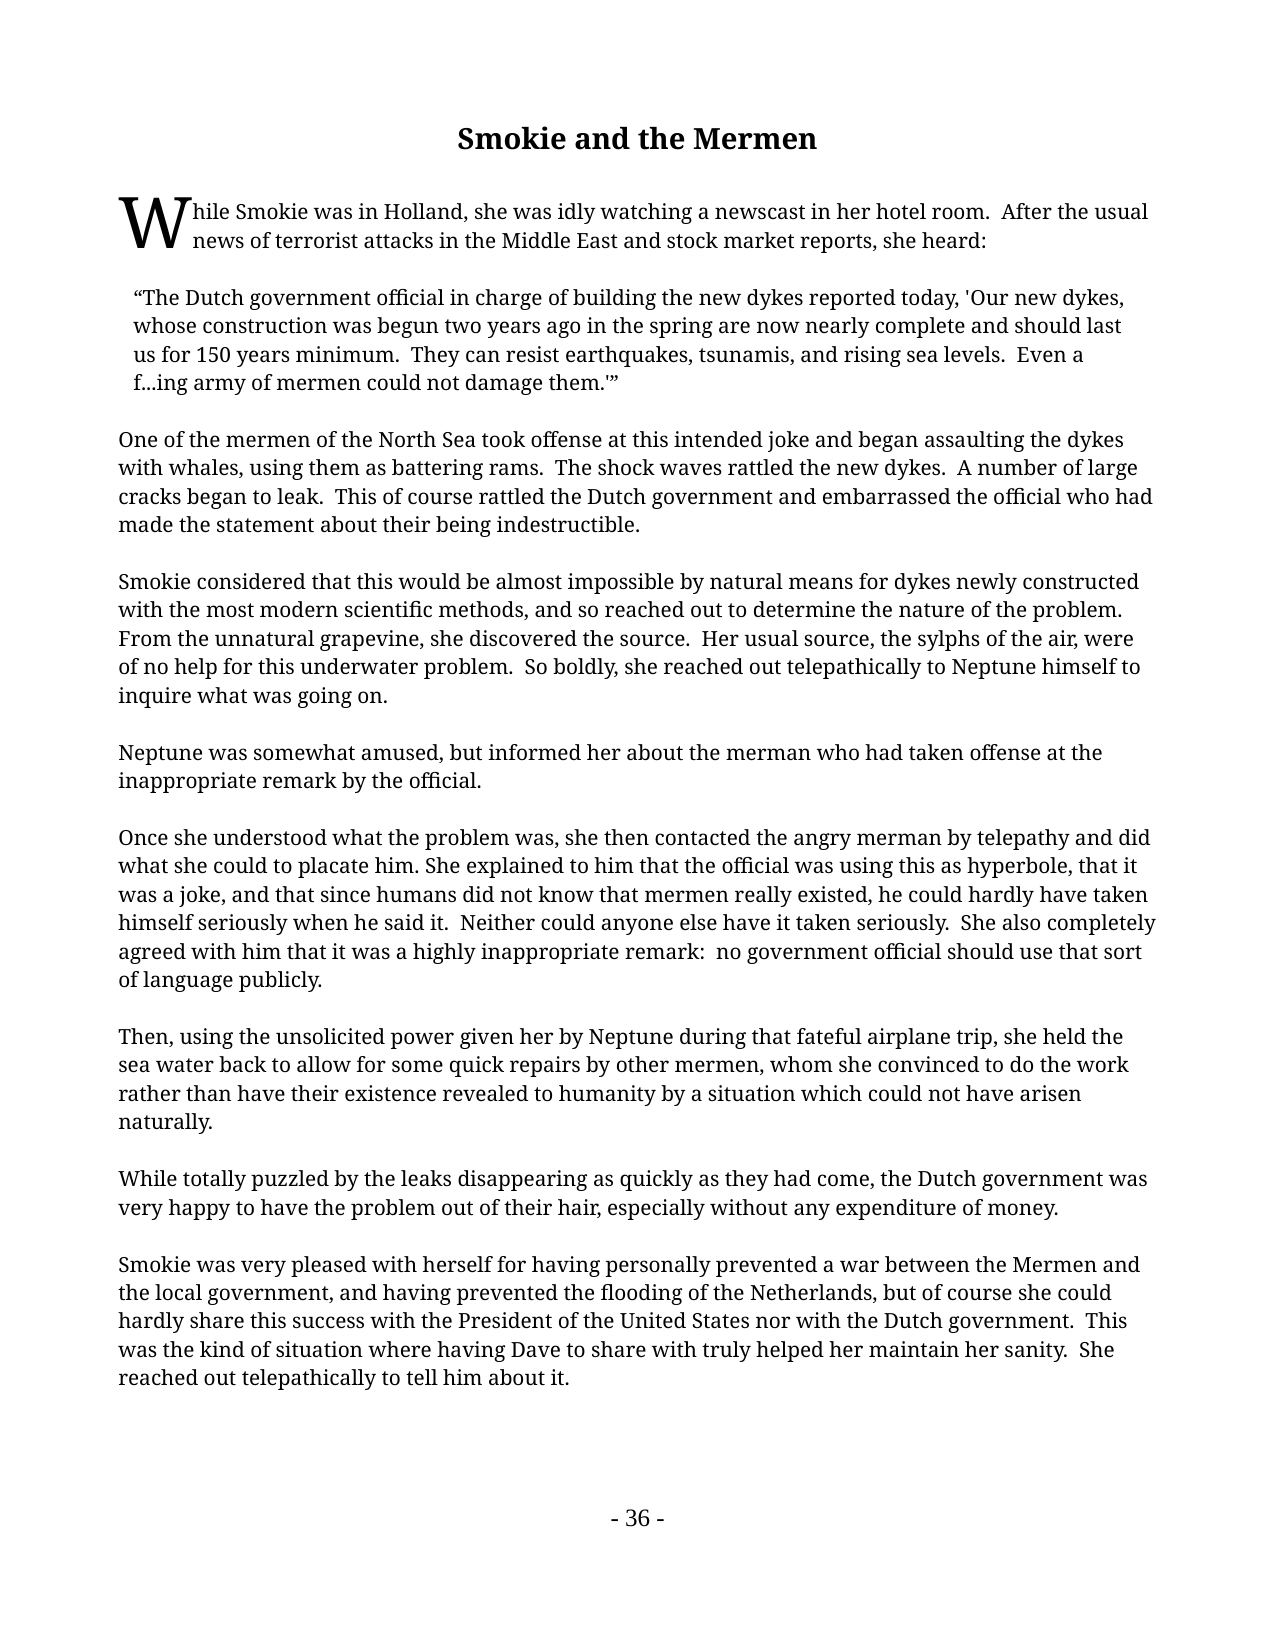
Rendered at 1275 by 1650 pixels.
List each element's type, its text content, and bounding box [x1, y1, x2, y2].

text Smokie considered that this would be almost impossible by natural means for dykes newly constructed with the most modern scientific methods, and so reached out to determine the nature of the problem. From the unnatural grapevine, she discovered the source. Her usual source, the sylphs of the air, were of no help for this underwater problem. So boldly, she reached out telepathically to Neptune himself to inquire what was going on. [118, 567, 1157, 709]
text Smokie was very pleased with herself for having personally prevented a war between the Mermen and the local government, and having prevented the flooding of the Netherlands, but of course she could hardly share this success with the President of the United States nor with the Dutch government. This was the kind of situation where having Dave to share with truly helped her maintain her sanity. She reached out telepathically to tell him about it. [118, 1250, 1157, 1392]
text While totally puzzled by the leaks disappearing as quickly as they had come, the Dutch government was very happy to have the problem out of their hair, especially without any expenditure of money. [118, 1164, 1157, 1221]
text Once she understood what the problem was, she then contacted the angry merman by telepathy and did what she could to placate him. She explained to him that the official was using this as hyperbole, that it was a joke, and that since humans did not know that mermen really existed, he could hardly have taken himself seriously when he said it. Neither could anyone else have it taken seriously. She also completely agreed with him that it was a highly inappropriate remark: no government official should use that sort of language publicly. [118, 823, 1157, 994]
text Smokie and the Mermen [118, 118, 1157, 158]
text While Smokie was in Holland, she was idly watching a newscast in her hotel room. After the usual news of terrorist attacks in the Middle East and stock market reports, she heard: [118, 197, 1157, 254]
text “The Dutch government official in charge of building the new dykes reported today, 'Our new dykes, whose construction was begun two years ago in the spring are now nearly complete and should last us for 150 years minimum. They can resist earthquakes, tsunamis, and rising sea levels. Even a f...ing army of mermen could not damage them.'” [133, 283, 1142, 397]
text One of the mermen of the North Sea took offense at this intended joke and began assaulting the dykes with whales, using them as battering rams. The shock waves rattled the new dykes. A number of large cracks began to leak. This of course rattled the Dutch government and embarrassed the official who had made the statement about their being indestructible. [118, 425, 1157, 539]
text Neptune was somewhat amused, but informed her about the merman who had taken offense at the inappropriate remark by the official. [118, 738, 1157, 795]
text Then, using the unsolicited power given her by Neptune during that fateful airplane trip, she held the sea water back to allow for some quick repairs by other mermen, whom she convinced to do the work rather than have their existence revealed to humanity by a situation which could not have arisen naturally. [118, 1022, 1157, 1136]
